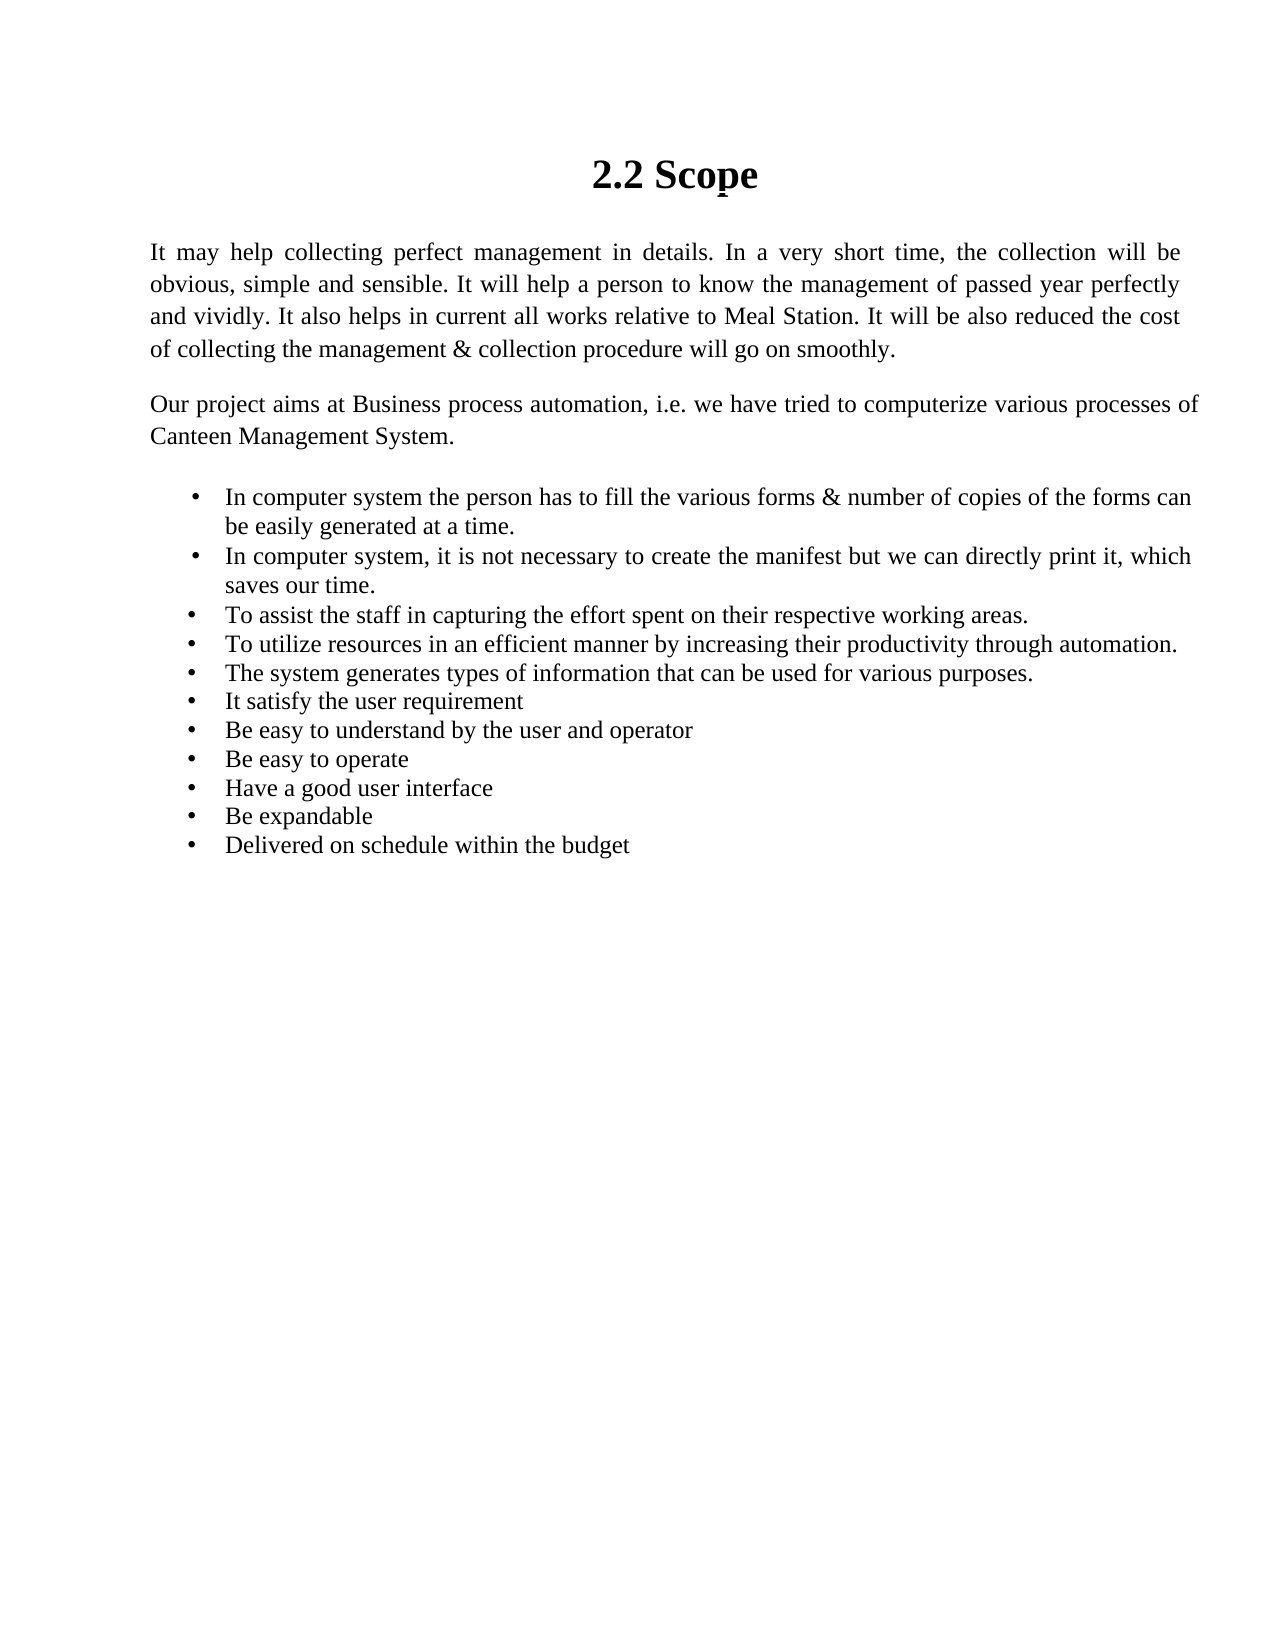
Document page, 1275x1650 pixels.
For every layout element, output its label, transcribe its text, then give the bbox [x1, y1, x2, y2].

text 2.2 Scope [150, 150, 1200, 198]
list The system generates types of information that can be used for various purposes. [187, 658, 1200, 686]
list Delivered on schedule within the budget [187, 830, 1200, 859]
list Have a good user interface [187, 773, 1200, 801]
text Our project aims at Business process automation, i.e. we have tried to computerize various processes of Canteen Management System. [150, 389, 1200, 449]
list To utilize resources in an efficient manner by increasing their productivity through automation. [187, 629, 1200, 658]
list Be easy to operate [187, 744, 1200, 773]
list In computer system the person has to fill the various forms & number of copies of the forms can be easily generated at a time. [191, 482, 1200, 540]
list To assist the staff in capturing the effort spent on their respective working areas. [187, 600, 1200, 629]
list It satisfy the user requirement [187, 686, 1200, 715]
list Be expandable [187, 801, 1200, 830]
list In computer system, it is not necessary to create the manifest but we can directly print it, which saves our time. [191, 541, 1200, 599]
list Be easy to understand by the user and operator [187, 715, 1200, 744]
text It may help collecting perfect management in details. In a very short time, the collection will be obvious, simple and sensible. It will help a person to know the management of passed year perfectly and vividly. It also helps in current all works relative to Meal Station. It will be also reduced the cost of collecting the management & collection procedure will go on smoothly. [150, 237, 1182, 363]
